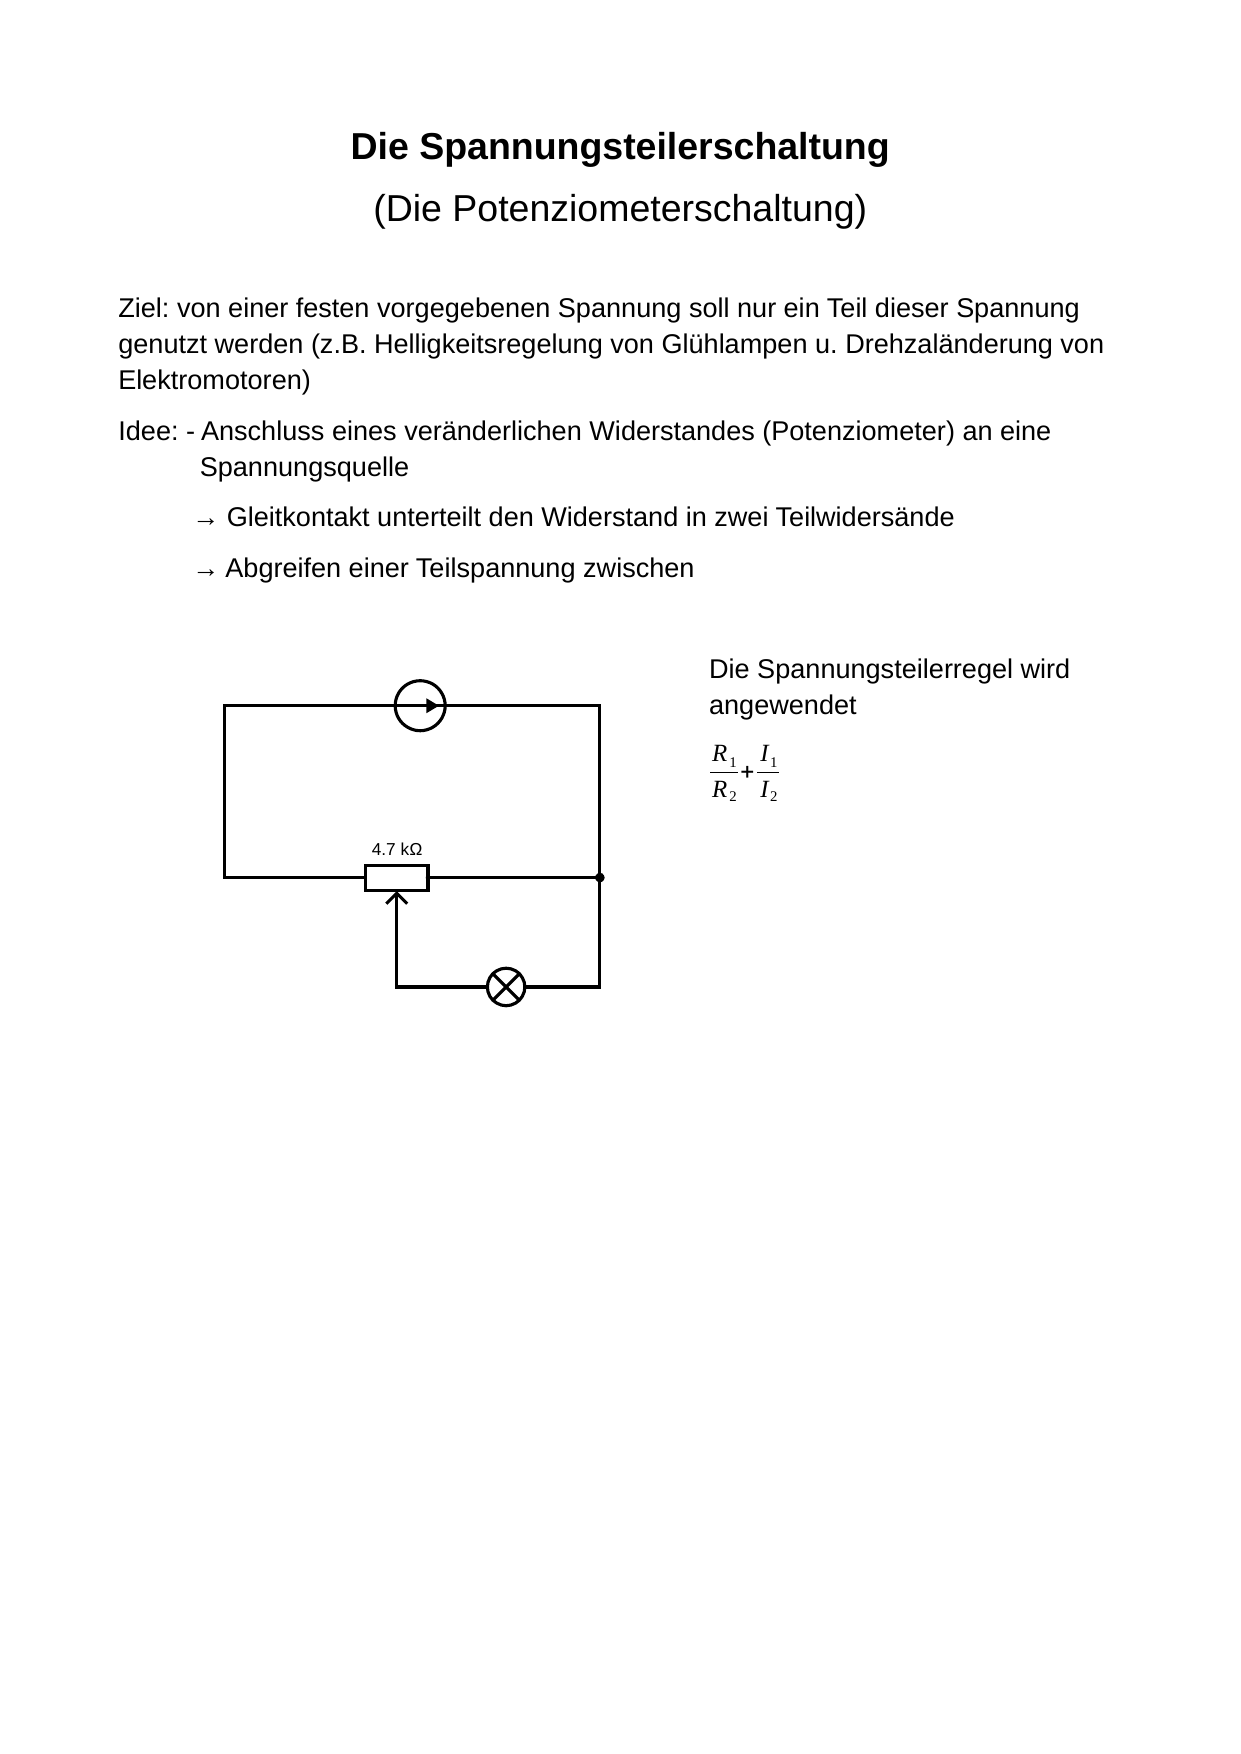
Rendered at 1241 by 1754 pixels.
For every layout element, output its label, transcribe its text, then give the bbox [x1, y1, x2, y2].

subtitle (Die Potenziometerschaltung) [118, 186, 1122, 229]
text Ziel: von einer festen vorgegebenen Spannung soll nur ein Teil dieser Spannung genutzt werden (z.B. Helligkeitsregelung von Glühlampen u. Drehzaländerung von Elektromotoren) [118, 292, 1122, 396]
text Idee: - Anschluss eines veränderlichen Widerstandes (Potenziometer) an eine Spannungsquelle [118, 415, 1122, 482]
subtitle Die Spannungsteilerschaltung [118, 124, 1122, 167]
text → Abgreifen einer Teilspannung zwischen [118, 552, 1122, 583]
text Die Spannungsteilerregel wird angewendet [118, 653, 1122, 720]
text → Gleitkontakt unterteilt den Widerstand in zwei Teilwidersände [118, 501, 1122, 532]
